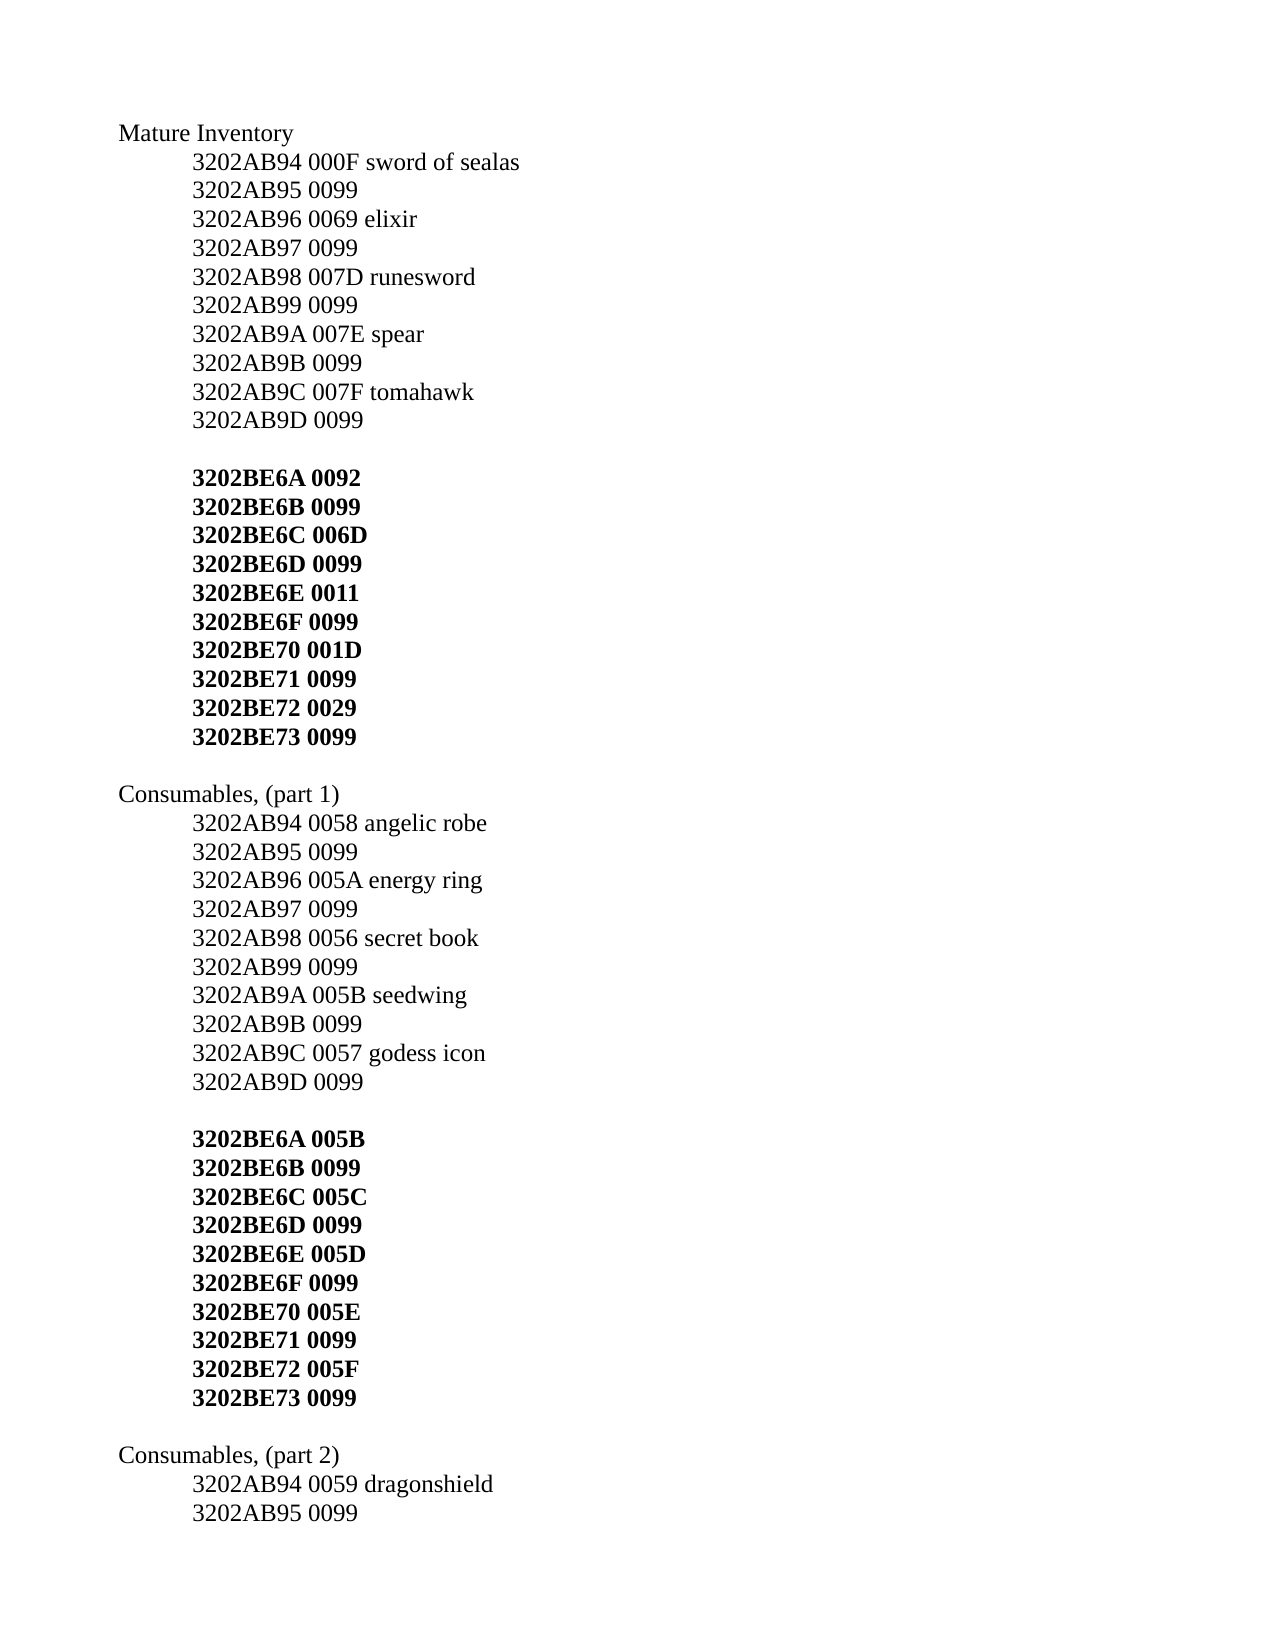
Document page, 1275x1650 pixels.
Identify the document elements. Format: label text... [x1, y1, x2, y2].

text 3202BE6C 005C [192, 1182, 1157, 1211]
text 3202BE72 0029 [192, 693, 1157, 722]
text 3202BE6F 0099 [192, 1268, 1157, 1297]
text 3202AB94 0058 angelic robe [192, 808, 1157, 837]
text 3202BE6D 0099 [192, 1211, 1157, 1239]
text 3202AB95 0099 [192, 1498, 1157, 1527]
text 3202BE71 0099 [192, 664, 1157, 693]
text 3202BE6B 0099 [192, 1153, 1157, 1182]
text Consumables, (part 1) [118, 779, 1157, 808]
text 3202AB95 0099 [192, 837, 1157, 866]
text 3202AB9C 0057 godess icon [192, 1038, 1157, 1067]
text 3202BE70 005E [192, 1297, 1157, 1326]
text 3202AB98 0056 secret book [192, 923, 1157, 952]
text 3202BE6A 005B [192, 1124, 1157, 1153]
text 3202AB9C 007F tomahawk [192, 377, 1157, 406]
text 3202BE6C 006D [192, 521, 1157, 549]
text 3202AB9D 0099 [192, 1067, 1157, 1096]
text Consumables, (part 2) [118, 1441, 1157, 1469]
text 3202BE70 001D [192, 636, 1157, 664]
text 3202BE6A 0092 [192, 463, 1157, 492]
text 3202AB99 0099 [192, 952, 1157, 981]
text 3202AB98 007D runesword [192, 262, 1157, 291]
text 3202AB9B 0099 [192, 1009, 1157, 1038]
text 3202AB97 0099 [192, 233, 1157, 262]
text 3202BE73 0099 [192, 722, 1157, 751]
text 3202AB96 0069 elixir [192, 204, 1157, 233]
text 3202AB94 000F sword of sealas [192, 147, 1157, 176]
text 3202BE6E 0011 [192, 578, 1157, 607]
text 3202BE6B 0099 [192, 492, 1157, 521]
text Mature Inventory [118, 118, 1157, 147]
text 3202AB9D 0099 [192, 406, 1157, 434]
text 3202AB95 0099 [192, 176, 1157, 204]
text 3202BE6D 0099 [192, 549, 1157, 578]
text 3202BE72 005F [192, 1354, 1157, 1383]
text 3202AB94 0059 dragonshield [192, 1469, 1157, 1498]
text 3202BE73 0099 [192, 1383, 1157, 1412]
text 3202BE6F 0099 [192, 607, 1157, 636]
text 3202AB9A 005B seedwing [192, 981, 1157, 1009]
text 3202BE71 0099 [192, 1326, 1157, 1354]
text 3202AB96 005A energy ring [192, 866, 1157, 894]
text 3202AB99 0099 [192, 291, 1157, 319]
text 3202AB97 0099 [192, 894, 1157, 923]
text 3202BE6E 005D [192, 1239, 1157, 1268]
text 3202AB9A 007E spear [192, 319, 1157, 348]
text 3202AB9B 0099 [192, 348, 1157, 377]
